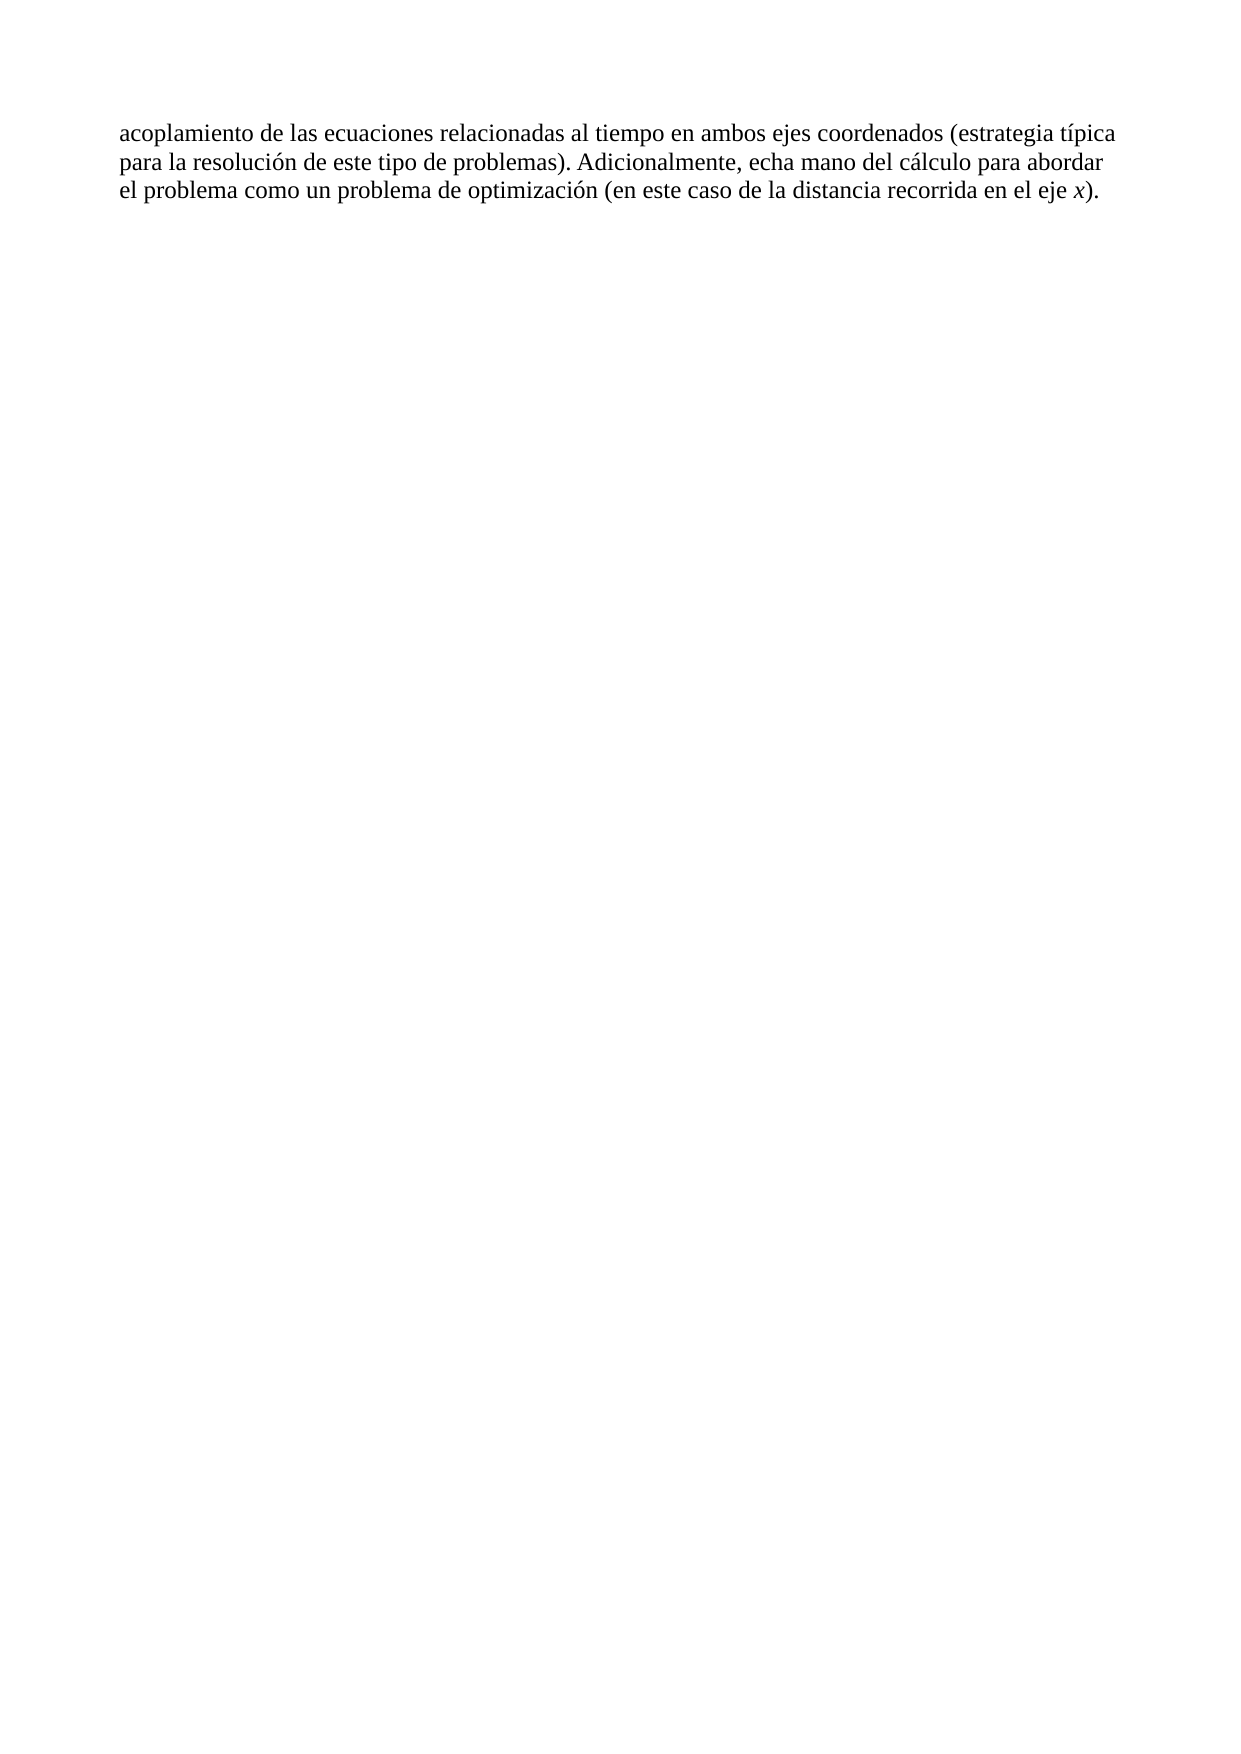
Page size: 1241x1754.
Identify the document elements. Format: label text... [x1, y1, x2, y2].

text acoplamiento de las ecuaciones relacionadas al tiempo en ambos ejes coordenados (estrategia típica para la resolución de este tipo de problemas). Adicionalmente, echa mano del cálculo para abordar el problema como un problema de optimización (en este caso de la distancia recorrida en el eje x). [119, 118, 1122, 204]
